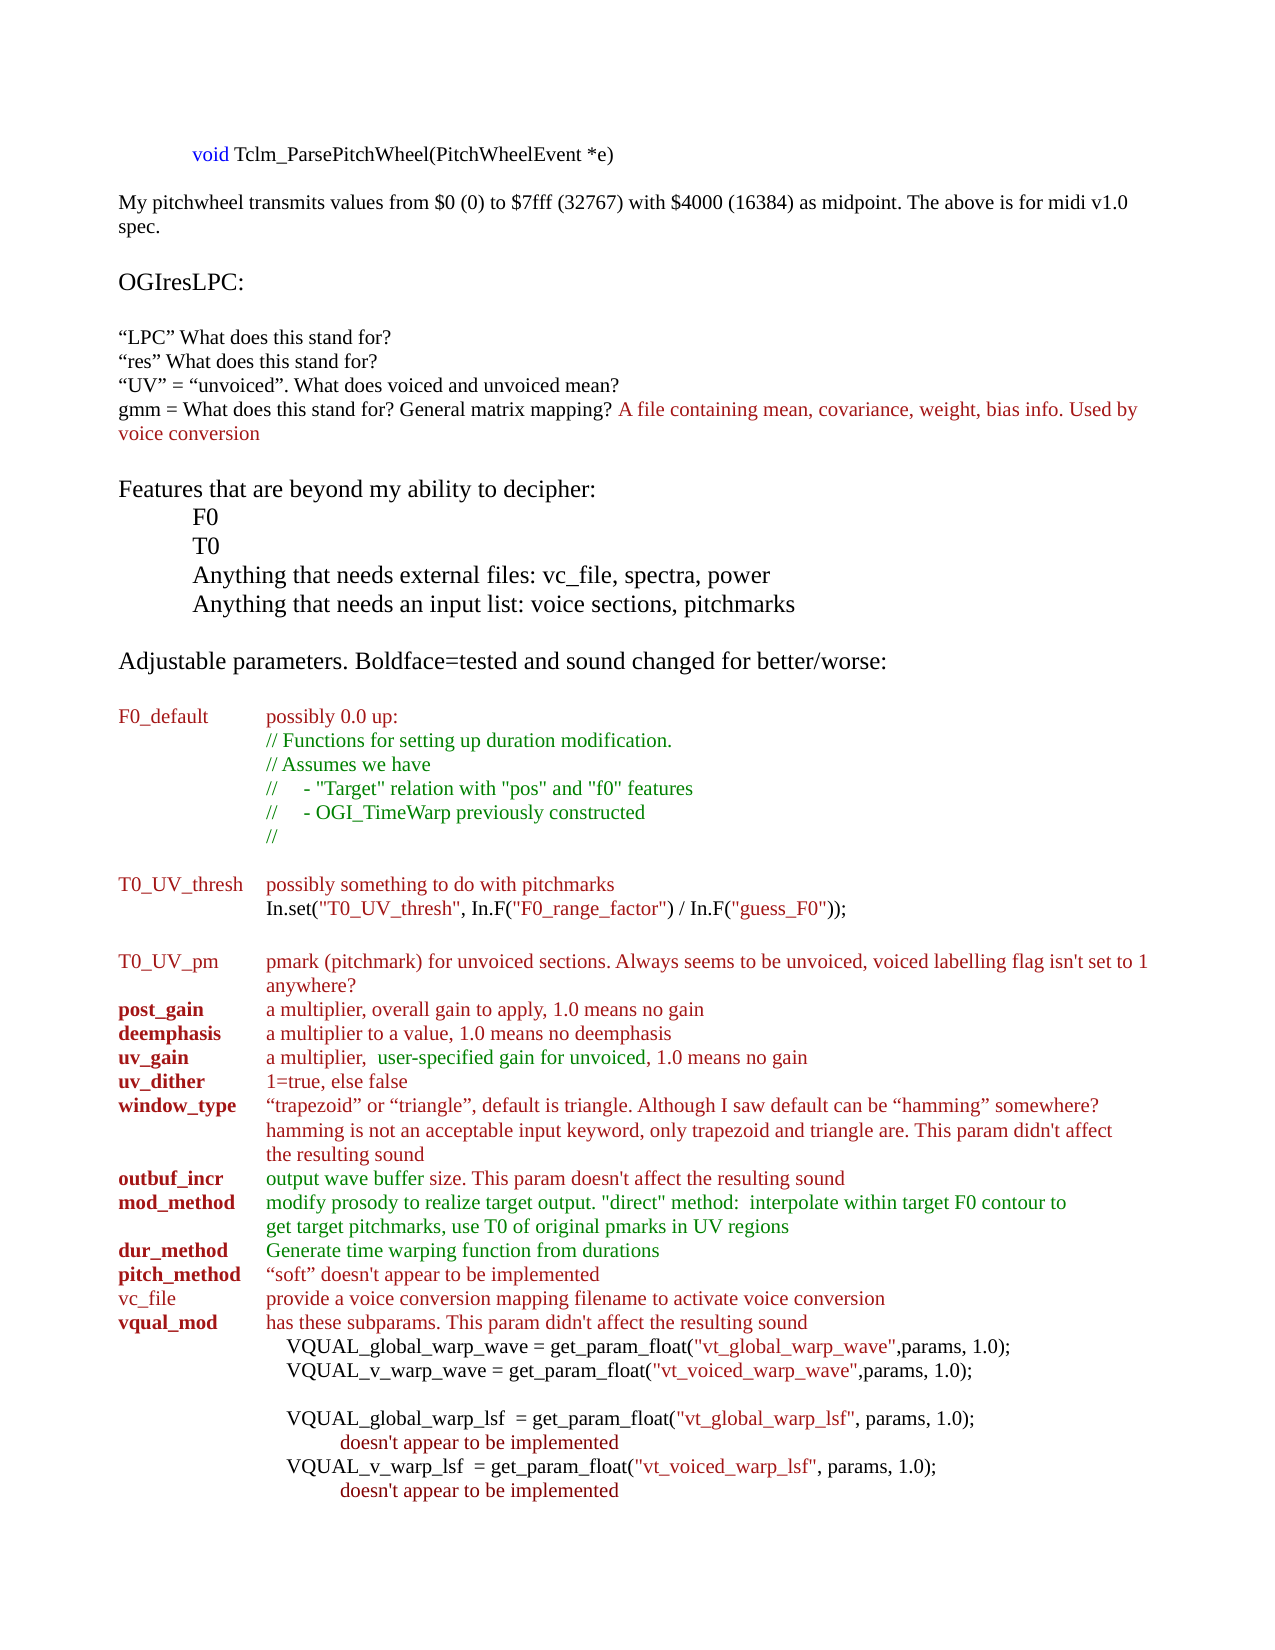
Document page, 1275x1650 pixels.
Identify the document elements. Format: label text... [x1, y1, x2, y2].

text VQUAL_global_warp_wave = get_param_float("vt_global_warp_wave",params, 1.0); [266, 1334, 1157, 1358]
text “res” What does this stand for? [118, 349, 1157, 373]
text uv_gain a multiplier, user-specified gain for unvoiced, 1.0 means no gain [118, 1045, 1157, 1069]
text // - "Target" relation with "pos" and "f0" features [266, 776, 1157, 800]
text // Functions for setting up duration modification. [266, 728, 1157, 752]
text F0_default possibly 0.0 up: [118, 704, 1157, 728]
text Adjustable parameters. Boldface=tested and sound changed for better/worse: [118, 646, 1157, 675]
text outbuf_incr output wave buffer size. This param doesn't affect the resulting sound [118, 1166, 1157, 1190]
text mod_method modify prosody to realize target output. "direct" method: interpolate within target F0 contour to [118, 1190, 1157, 1214]
text post_gain a multiplier, overall gain to apply, 1.0 means no gain [118, 997, 1157, 1021]
text F0 [118, 502, 1157, 531]
text VQUAL_v_warp_wave = get_param_float("vt_voiced_warp_wave",params, 1.0); [266, 1358, 1157, 1382]
text T0 [118, 531, 1157, 560]
text dur_method Generate time warping function from durations [118, 1238, 1157, 1262]
text // Assumes we have [266, 752, 1157, 776]
text OGIresLPC: [118, 267, 1157, 296]
text Anything that needs external files: vc_file, spectra, power [118, 560, 1157, 589]
text deemphasis a multiplier to a value, 1.0 means no deemphasis [118, 1021, 1157, 1045]
text T0_UV_pm pmark (pitchmark) for unvoiced sections. Always seems to be unvoiced, voiced labelling flag isn't set to 1 [118, 949, 1157, 973]
text // [266, 824, 1157, 848]
text “LPC” What does this stand for? [118, 325, 1157, 349]
text Features that are beyond my ability to decipher: [118, 474, 1157, 502]
text Anything that needs an input list: voice sections, pitchmarks [118, 589, 1157, 617]
text get target pitchmarks, use T0 of original pmarks in UV regions [118, 1214, 1157, 1238]
text vc_file provide a voice conversion mapping filename to activate voice conversion [118, 1286, 1157, 1310]
text “UV” = “unvoiced”. What does voiced and unvoiced mean? [118, 373, 1157, 397]
text anywhere? [118, 973, 1157, 997]
text In.set("T0_UV_thresh", In.F("F0_range_factor") / In.F("guess_F0")); [118, 896, 1157, 920]
text gmm = What does this stand for? General matrix mapping? A file containing mean, covariance, weight, bias info. Used by voice conversion [118, 397, 1157, 445]
text window_type “trapezoid” or “triangle”, default is triangle. Although I saw default can be “hamming” somewhere? [118, 1093, 1157, 1117]
text doesn't appear to be implemented [266, 1478, 1157, 1502]
text void Tclm_ParsePitchWheel(PitchWheelEvent *e) [118, 142, 1157, 166]
text the resulting sound [118, 1142, 1157, 1166]
text T0_UV_thresh possibly something to do with pitchmarks [118, 872, 1157, 896]
text vqual_mod has these subparams. This param didn't affect the resulting sound [118, 1310, 1157, 1334]
text // - OGI_TimeWarp previously constructed [266, 800, 1157, 824]
text hamming is not an acceptable input keyword, only trapezoid and triangle are. This param didn't affect [118, 1117, 1157, 1142]
text VQUAL_global_warp_lsf = get_param_float("vt_global_warp_lsf", params, 1.0); [266, 1406, 1157, 1430]
text VQUAL_v_warp_lsf = get_param_float("vt_voiced_warp_lsf", params, 1.0); [266, 1454, 1157, 1478]
text doesn't appear to be implemented [266, 1430, 1157, 1454]
text uv_dither 1=true, else false [118, 1069, 1157, 1093]
text pitch_method “soft” doesn't appear to be implemented [118, 1262, 1157, 1286]
text My pitchwheel transmits values from $0 (0) to $7fff (32767) with $4000 (16384) as midpoint. The above is for midi v1.0 spec. [118, 190, 1157, 238]
